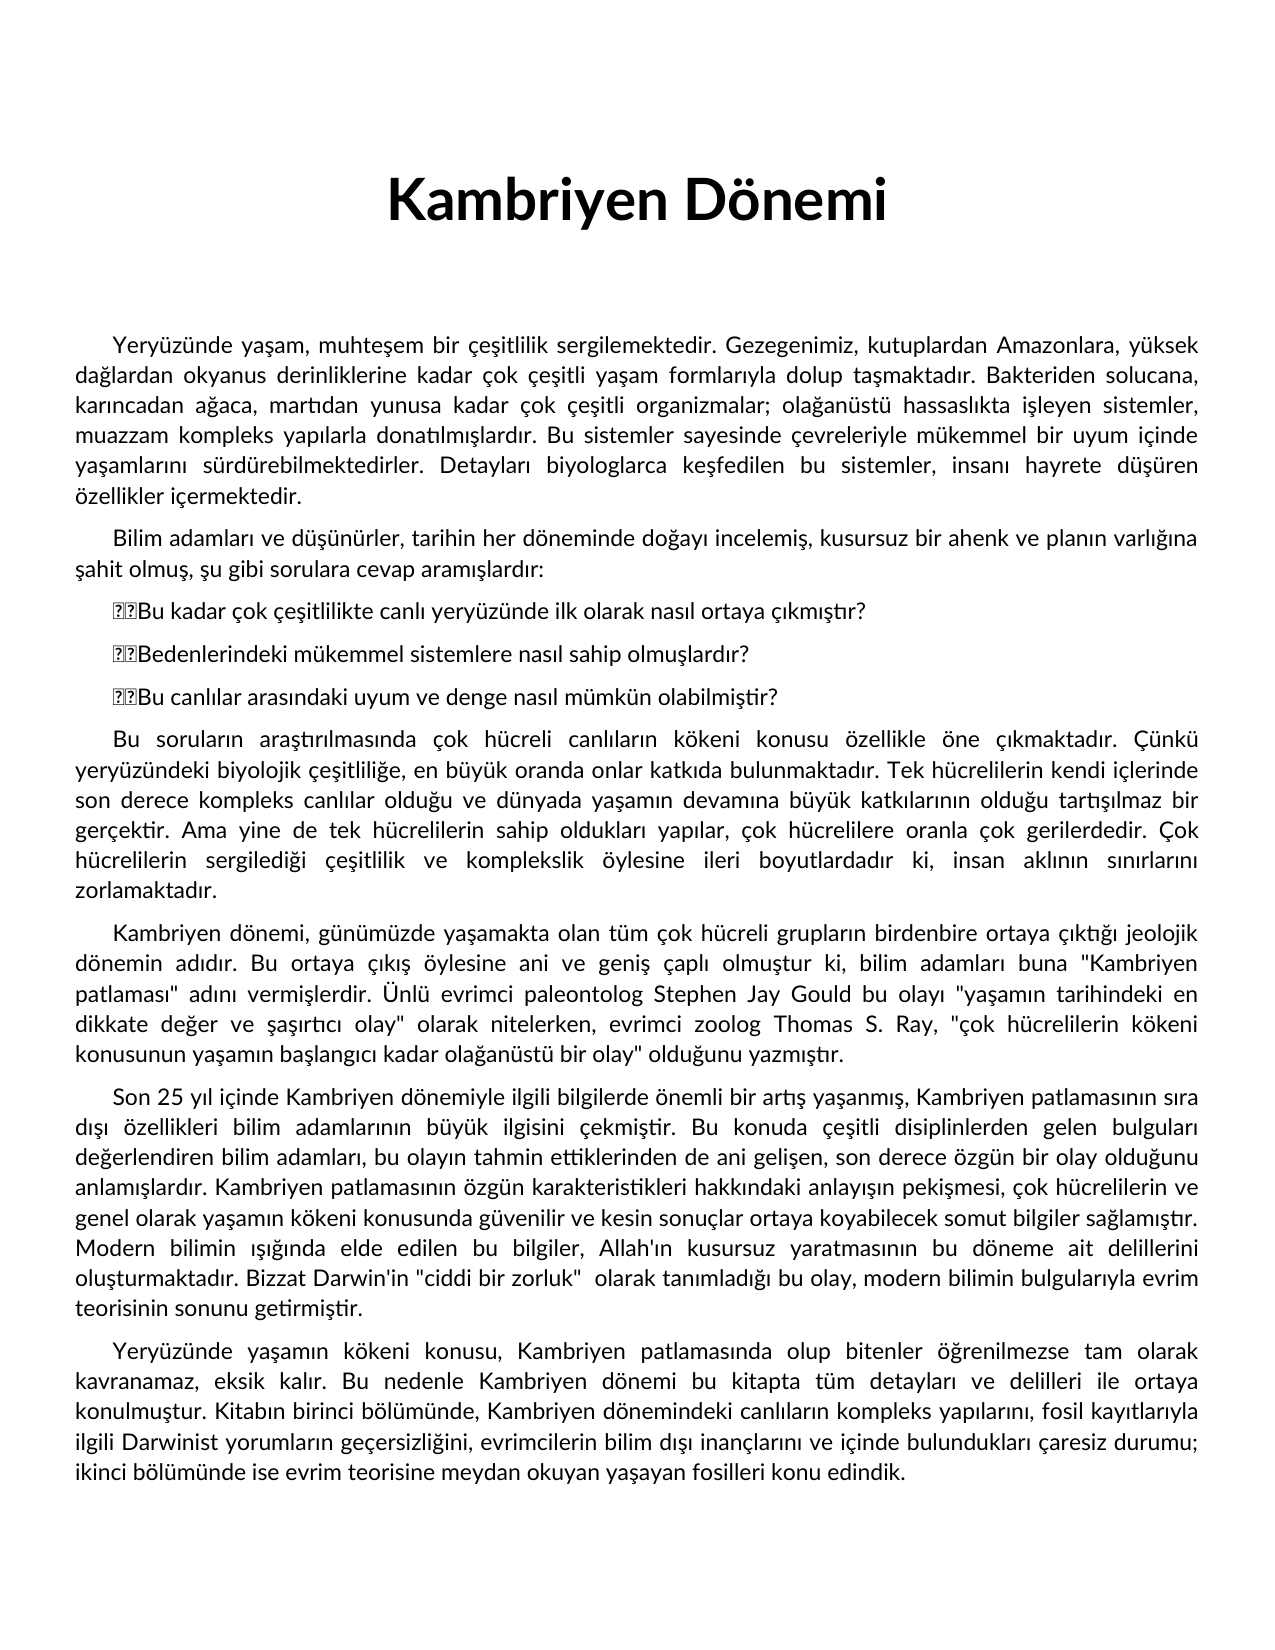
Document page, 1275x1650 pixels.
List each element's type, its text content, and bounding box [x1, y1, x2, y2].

text Yeryüzünde yaşamın kökeni konusu, Kambriyen patlamasında olup bitenler öğrenilmezse tam olarak kavranamaz, eksik kalır. Bu nedenle Kambriyen dönemi bu kitapta tüm detayları ve delilleri ile ortaya konulmuştur. Kitabın birinci bölümünde, Kambriyen dönemindeki canlıların kompleks yapılarını, fosil kayıtlarıyla ilgili Darwinist yorumların geçersizliğini, evrimcilerin bilim dışı inançlarını ve içinde bulundukları çaresiz durumu; ikinci bölümünde ise evrim teorisine meydan okuyan yaşayan fosilleri konu edindik. [75, 1337, 1200, 1485]
text Kambriyen dönemi, günümüzde yaşamakta olan tüm çok hücreli grupların birdenbire ortaya çıktığı jeolojik dönemin adıdır. Bu ortaya çıkış öylesine ani ve geniş çaplı olmuştur ki, bilim adamları buna "Kambriyen patlaması" adını vermişlerdir. Ünlü evrimci paleontolog Stephen Jay Gould bu olayı "yaşamın tarihindeki en dikkate değer ve şaşırtıcı olay" olarak nitelerken, evrimci zoolog Thomas S. Ray, "çok hücrelilerin kökeni konusunun yaşamın başlangıcı kadar olağanüstü bir olay" olduğunu yazmıştır. [75, 919, 1200, 1067]
text Bilim adamları ve düşünürler, tarihin her döneminde doğayı incelemiş, kusursuz bir ahenk ve planın varlığına şahit olmuş, şu gibi sorulara cevap aramışlardır: [75, 524, 1200, 582]
text Bu soruların araştırılmasında çok hücreli canlıların kökeni konusu özellikle öne çıkmaktadır. Çünkü yeryüzündeki biyolojik çeşitliliğe, en büyük oranda onlar katkıda bulunmaktadır. Tek hücrelilerin kendi içlerinde son derece kompleks canlılar olduğu ve dünyada yaşamın devamına büyük katkılarının olduğu tartışılmaz bir gerçektir. Ama yine de tek hücrelilerin sahip oldukları yapılar, çok hücrelilere oranla çok gerilerdedir. Çok hücrelilerin sergilediği çeşitlilik ve komplekslik öylesine ileri boyutlardadır ki, insan aklının sınırlarını zorlamaktadır. [75, 725, 1200, 904]
text Bu canlılar arasındaki uyum ve denge nasıl mümkün olabilmiştir? [75, 682, 1200, 710]
text Bedenlerindeki mükemmel sistemlere nasıl sahip olmuşlardır? [75, 640, 1200, 667]
text Bu kadar çok çeşitlilikte canlı yeryüzünde ilk olarak nasıl ortaya çıkmıştır? [75, 597, 1200, 624]
subtitle Kambriyen Dönemi [75, 162, 1200, 232]
text Yeryüzünde yaşam, muhteşem bir çeşitlilik sergilemektedir. Gezegenimiz, kutuplardan Amazonlara, yüksek dağlardan okyanus derinliklerine kadar çok çeşitli yaşam formlarıyla dolup taşmaktadır. Bakteriden solucana, karıncadan ağaca, martıdan yunusa kadar çok çeşitli organizmalar; olağanüstü hassaslıkta işleyen sistemler, muazzam kompleks yapılarla donatılmışlardır. Bu sistemler sayesinde çevreleriyle mükemmel bir uyum içinde yaşamlarını sürdürebilmektedirler. Detayları biyologlarca keşfedilen bu sistemler, insanı hayrete düşüren özellikler içermektedir. [75, 330, 1200, 509]
text Son 25 yıl içinde Kambriyen dönemiyle ilgili bilgilerde önemli bir artış yaşanmış, Kambriyen patlamasının sıra dışı özellikleri bilim adamlarının büyük ilgisini çekmiştir. Bu konuda çeşitli disiplinlerden gelen bulguları değerlendiren bilim adamları, bu olayın tahmin ettiklerinden de ani gelişen, son derece özgün bir olay olduğunu anlamışlardır. Kambriyen patlamasının özgün karakteristikleri hakkındaki anlayışın pekişmesi, çok hücrelilerin ve genel olarak yaşamın kökeni konusunda güvenilir ve kesin sonuçlar ortaya koyabilecek somut bilgiler sağlamıştır. Modern bilimin ışığında elde edilen bu bilgiler, Allah'ın kusursuz yaratmasının bu döneme ait delillerini oluşturmaktadır. Bizzat Darwin'in "ciddi bir zorluk" olarak tanımladığı bu olay, modern bilimin bulgularıyla evrim teorisinin sonunu getirmiştir. [75, 1082, 1200, 1321]
